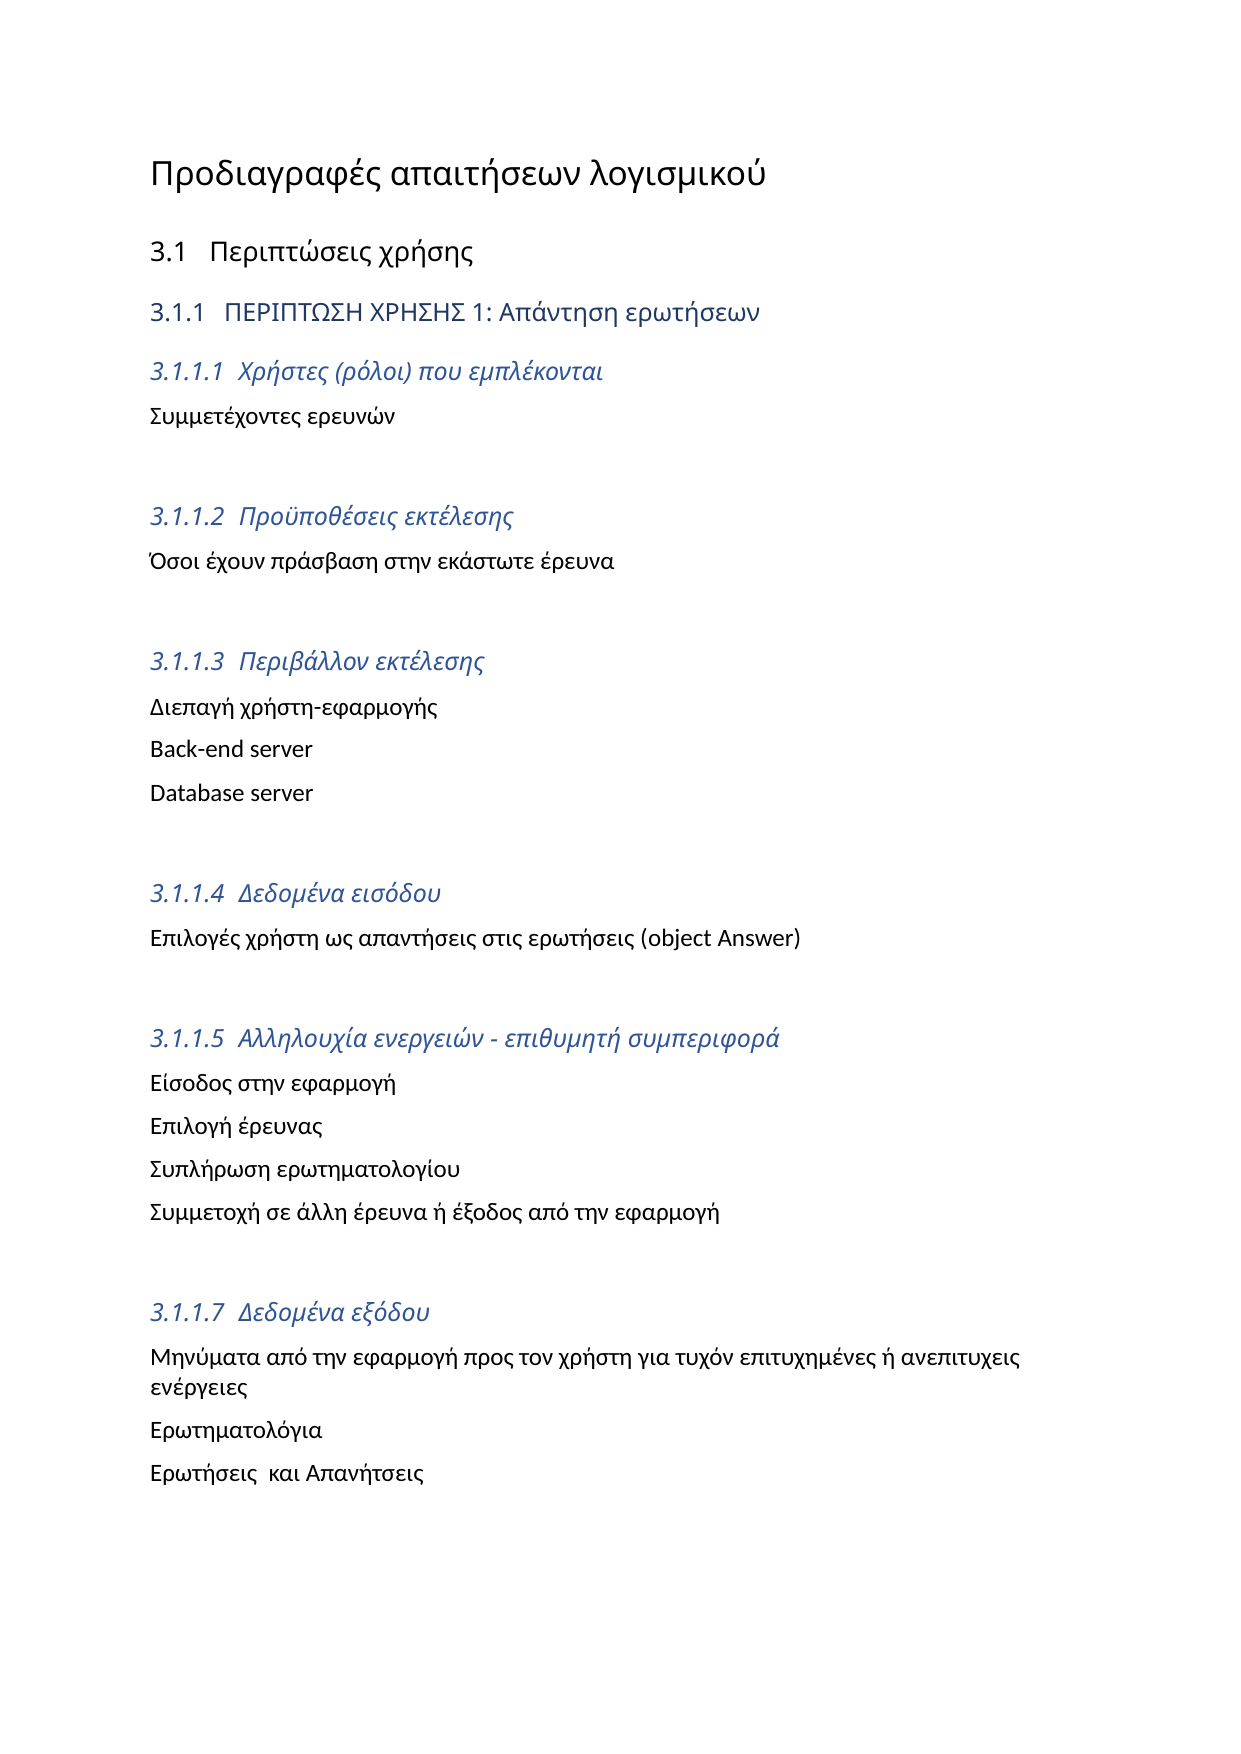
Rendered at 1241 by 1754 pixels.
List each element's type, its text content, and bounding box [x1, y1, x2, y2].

text Ερωτήσεις και Απανήτσεις [150, 1458, 1090, 1488]
subtitle 3.1.1.3 Περιβάλλον εκτέλεσης [150, 644, 1090, 678]
text Ερωτηματολόγια [150, 1414, 1090, 1445]
subtitle 3.1.1.1 Χρήστες (ρόλοι) που εμπλέκονται [150, 354, 1090, 388]
text Επιλογές χρήστη ως απαντήσεις στις ερωτήσεις (object Answer) [150, 922, 1090, 952]
text Database server [150, 777, 1090, 807]
subtitle Προδιαγραφές απαιτήσεων λογισμικού [150, 150, 1090, 195]
text Back-end server [150, 734, 1090, 764]
subtitle 3.1.1 ΠΕΡΙΠΤΩΣΗ ΧΡΗΣΗΣ 1: Απάντηση ερωτήσεων [150, 295, 1090, 329]
subtitle 3.1.1.7 Δεδομένα εξόδου [150, 1294, 1090, 1328]
text Συμμετοχή σε άλλη έρευνα ή έξοδος από την εφαρμογή [150, 1196, 1090, 1226]
text Επιλογή έρευνας [150, 1110, 1090, 1140]
text Συπλήρωση ερωτηματολογίου [150, 1153, 1090, 1183]
text Όσοι έχουν πράσβαση στην εκάστωτε έρευνα [150, 546, 1090, 576]
subtitle 3.1.1.5 Αλληλουχία ενεργειών - επιθυμητή συμπεριφορά [150, 1020, 1090, 1054]
text Συμμετέχοντες ερευνών [150, 400, 1090, 431]
subtitle 3.1.1.4 Δεδομένα εισόδου [150, 875, 1090, 909]
text Μηνύματα από την εφαρμογή προς τον χρήστη για τυχόν επιτυχημένες ή ανεπιτυχεις ενέργειες [150, 1341, 1090, 1402]
text Είσοδος στην εφαρμογή [150, 1067, 1090, 1097]
text Διεπαγή χρήστη-εφαρμογής [150, 691, 1090, 721]
subtitle 3.1 Περιπτώσεις χρήσης [150, 233, 1090, 270]
subtitle 3.1.1.2 Προϋποθέσεις εκτέλεσης [150, 499, 1090, 533]
